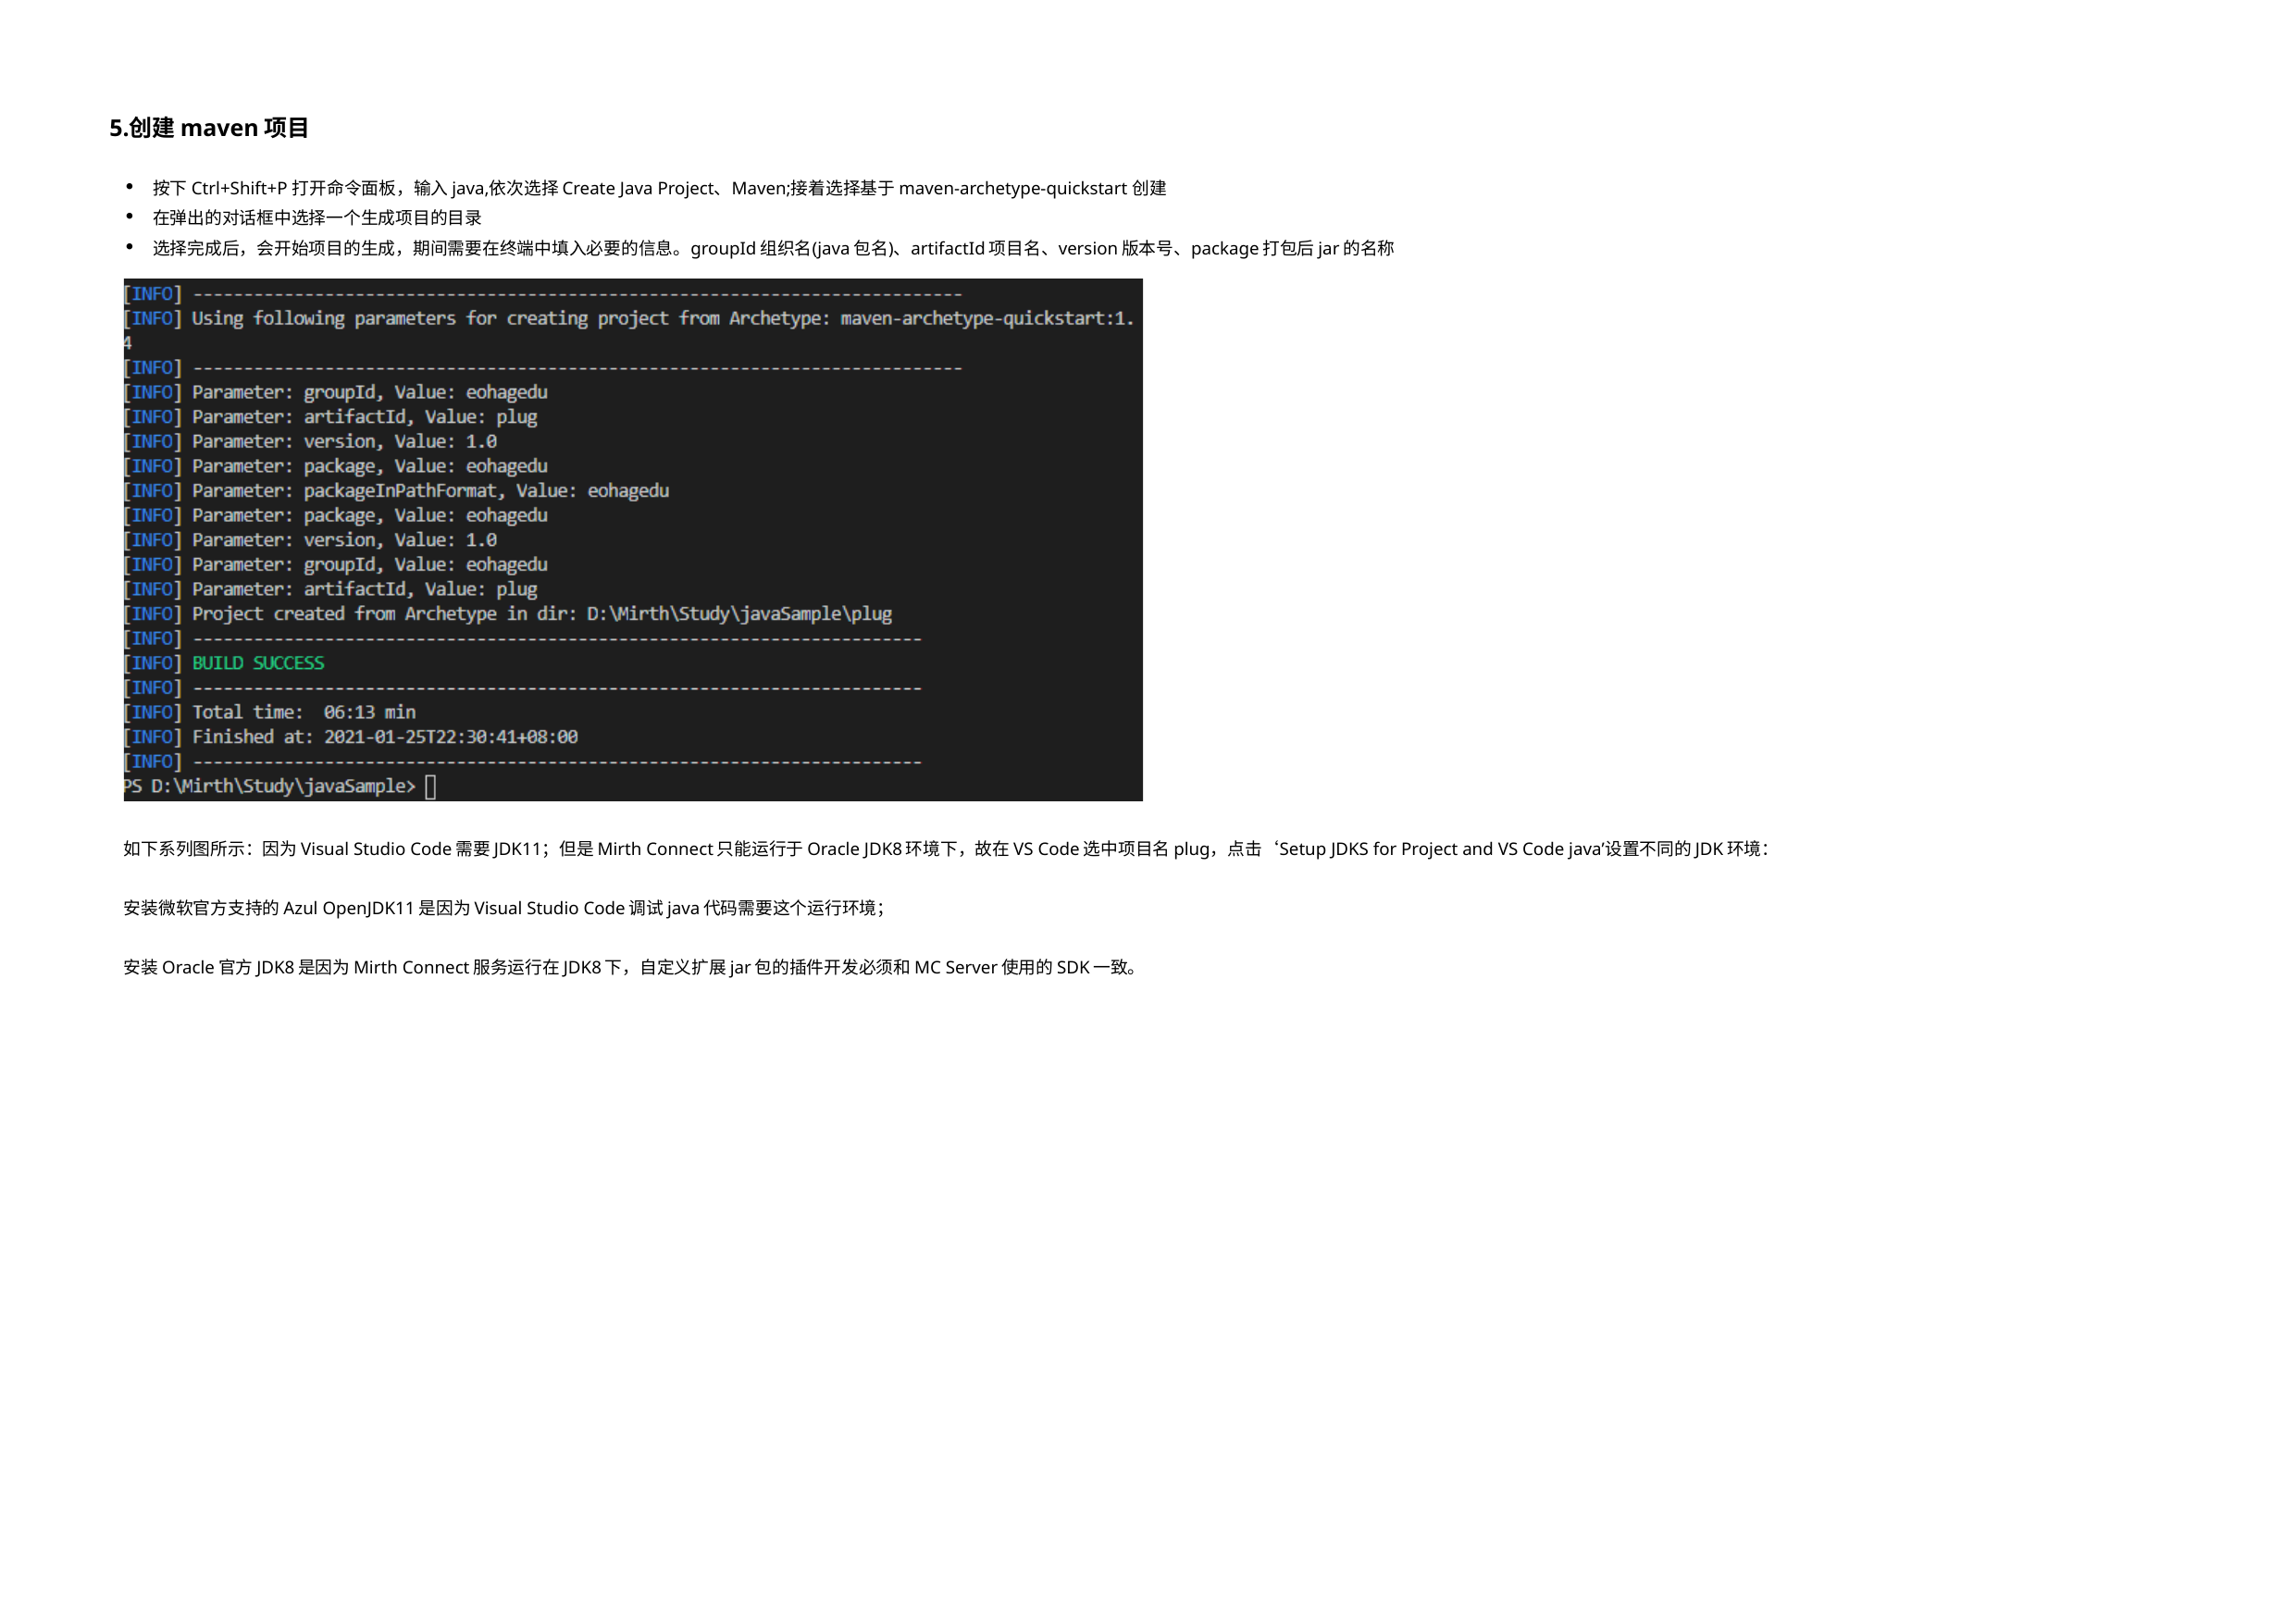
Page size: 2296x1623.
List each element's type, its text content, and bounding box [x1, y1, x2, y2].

subtitle 5.创建maven项目 [109, 109, 2186, 142]
list 选择完成后，会开始项目的生成，期间需要在终端中填入必要的信息。groupId组织名(java包名)、artifactId项目名、version版本号、package打包后jar的名称 [126, 234, 2186, 260]
picture [123, 279, 1144, 801]
text 安装微软官方支持的Azul OpenJDK11是因为Visual Studio Code调试java代码需要这个运行环境； [124, 894, 2172, 920]
text 如下系列图所示：因为Visual Studio Code需要JDK11；但是Mirth Connect只能运行于Oracle JDK8环境下，故在VS Code选中项目名plug，点击‘Setup JDKS for Project and VS Code java’设置不同的JDK环境： [124, 836, 2172, 861]
list 在弹出的对话框中选择一个生成项目的目录 [126, 204, 2186, 229]
list 按下 Ctrl+Shift+P 打开命令面板，输入java,依次选择Create Java Project、Maven;接着选择基于 maven-archetype-quickstart 创建 [126, 174, 2186, 199]
text 安装Oracle官方JDK8是因为Mirth Connect服务运行在JDK8下，自定义扩展jar包的插件开发必须和MC Server使用的SDK一致。 [124, 953, 2172, 978]
